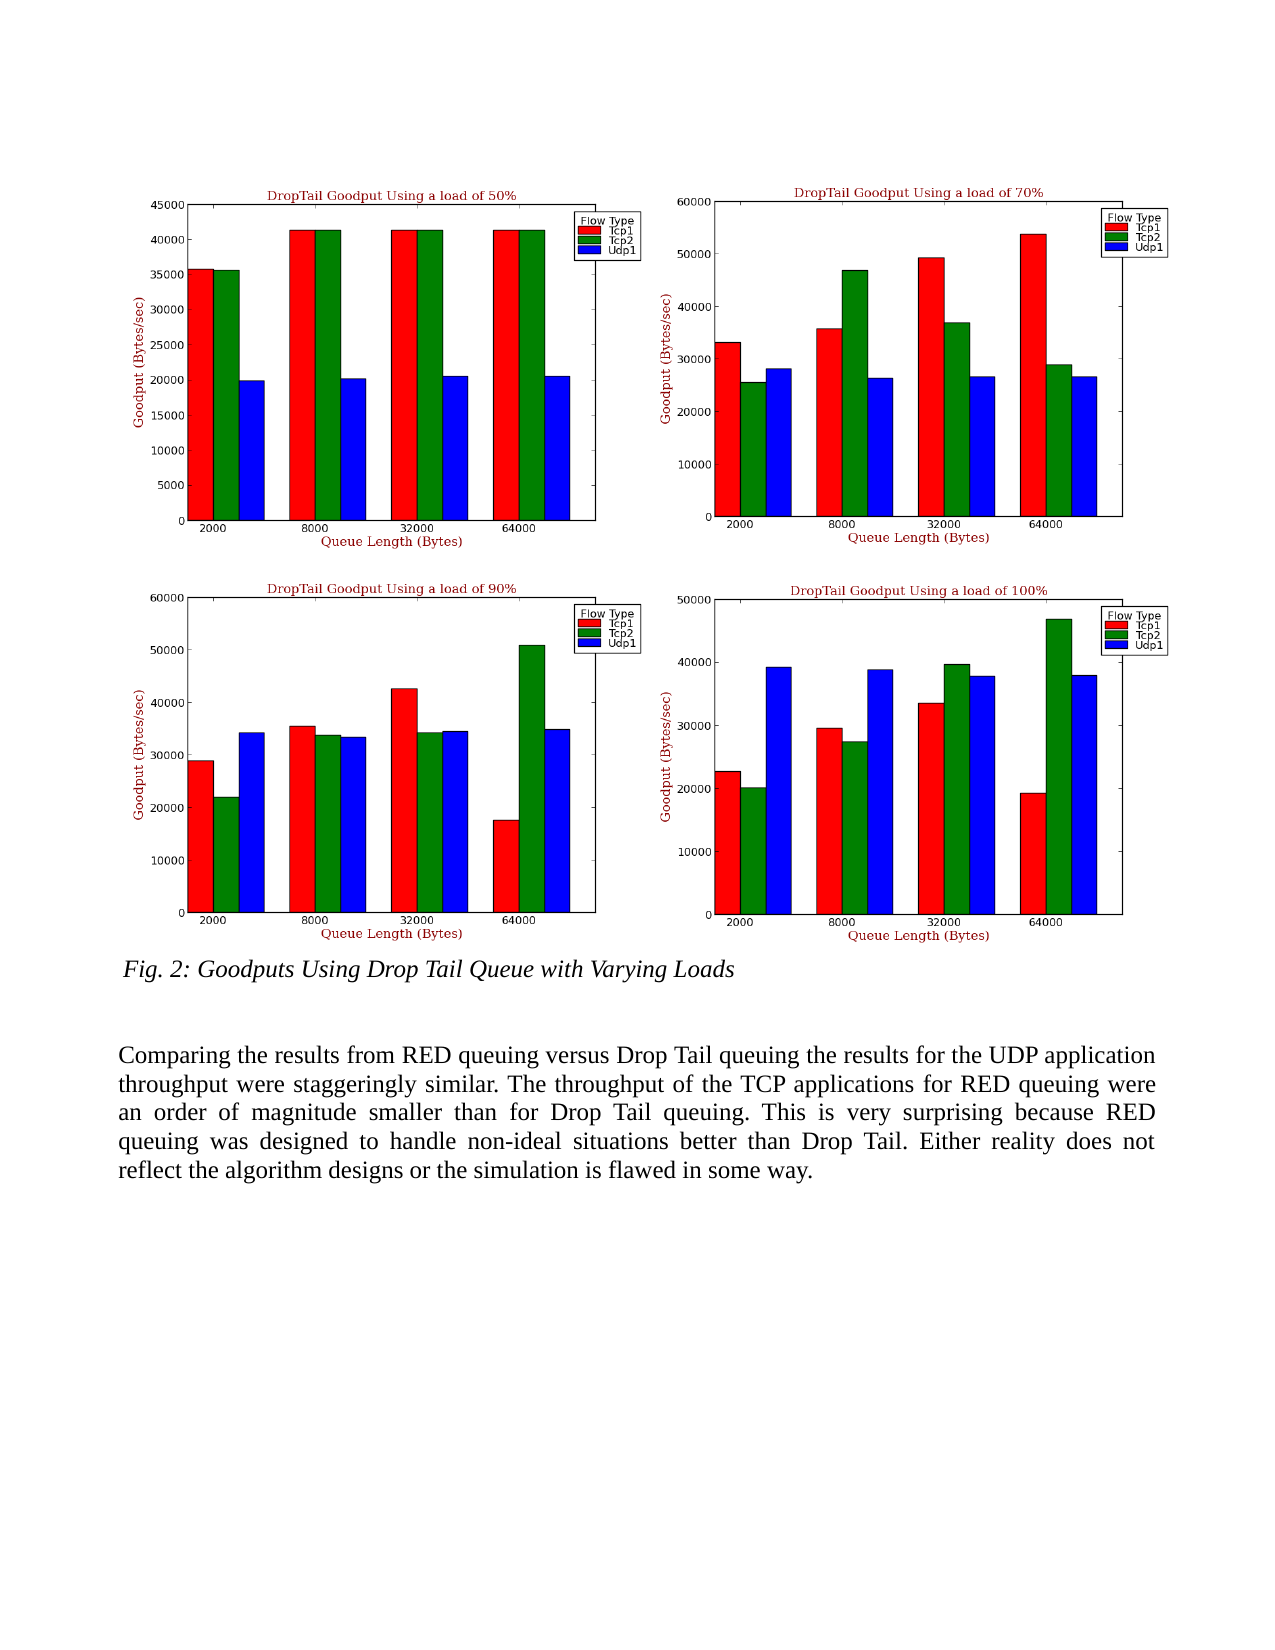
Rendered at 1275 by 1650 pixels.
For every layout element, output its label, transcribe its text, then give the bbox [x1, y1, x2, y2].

text Fig. 2: Goodputs Using Drop Tail Queue with Varying Loads [123, 175, 1174, 982]
text Comparing the results from RED queuing versus Drop Tail queuing the results for the UDP application throughput were staggeringly similar. The throughput of the TCP applications for RED queuing were an order of magnitude smaller than for Drop Tail queuing. This is very surprising because RED queuing was designed to handle non-ideal situations better than Drop Tail. Either reality does not reflect the algorithm designs or the simulation is flawed in some way. [118, 1040, 1157, 1184]
picture [649, 560, 1175, 954]
picture [649, 162, 1175, 556]
picture [122, 165, 648, 952]
